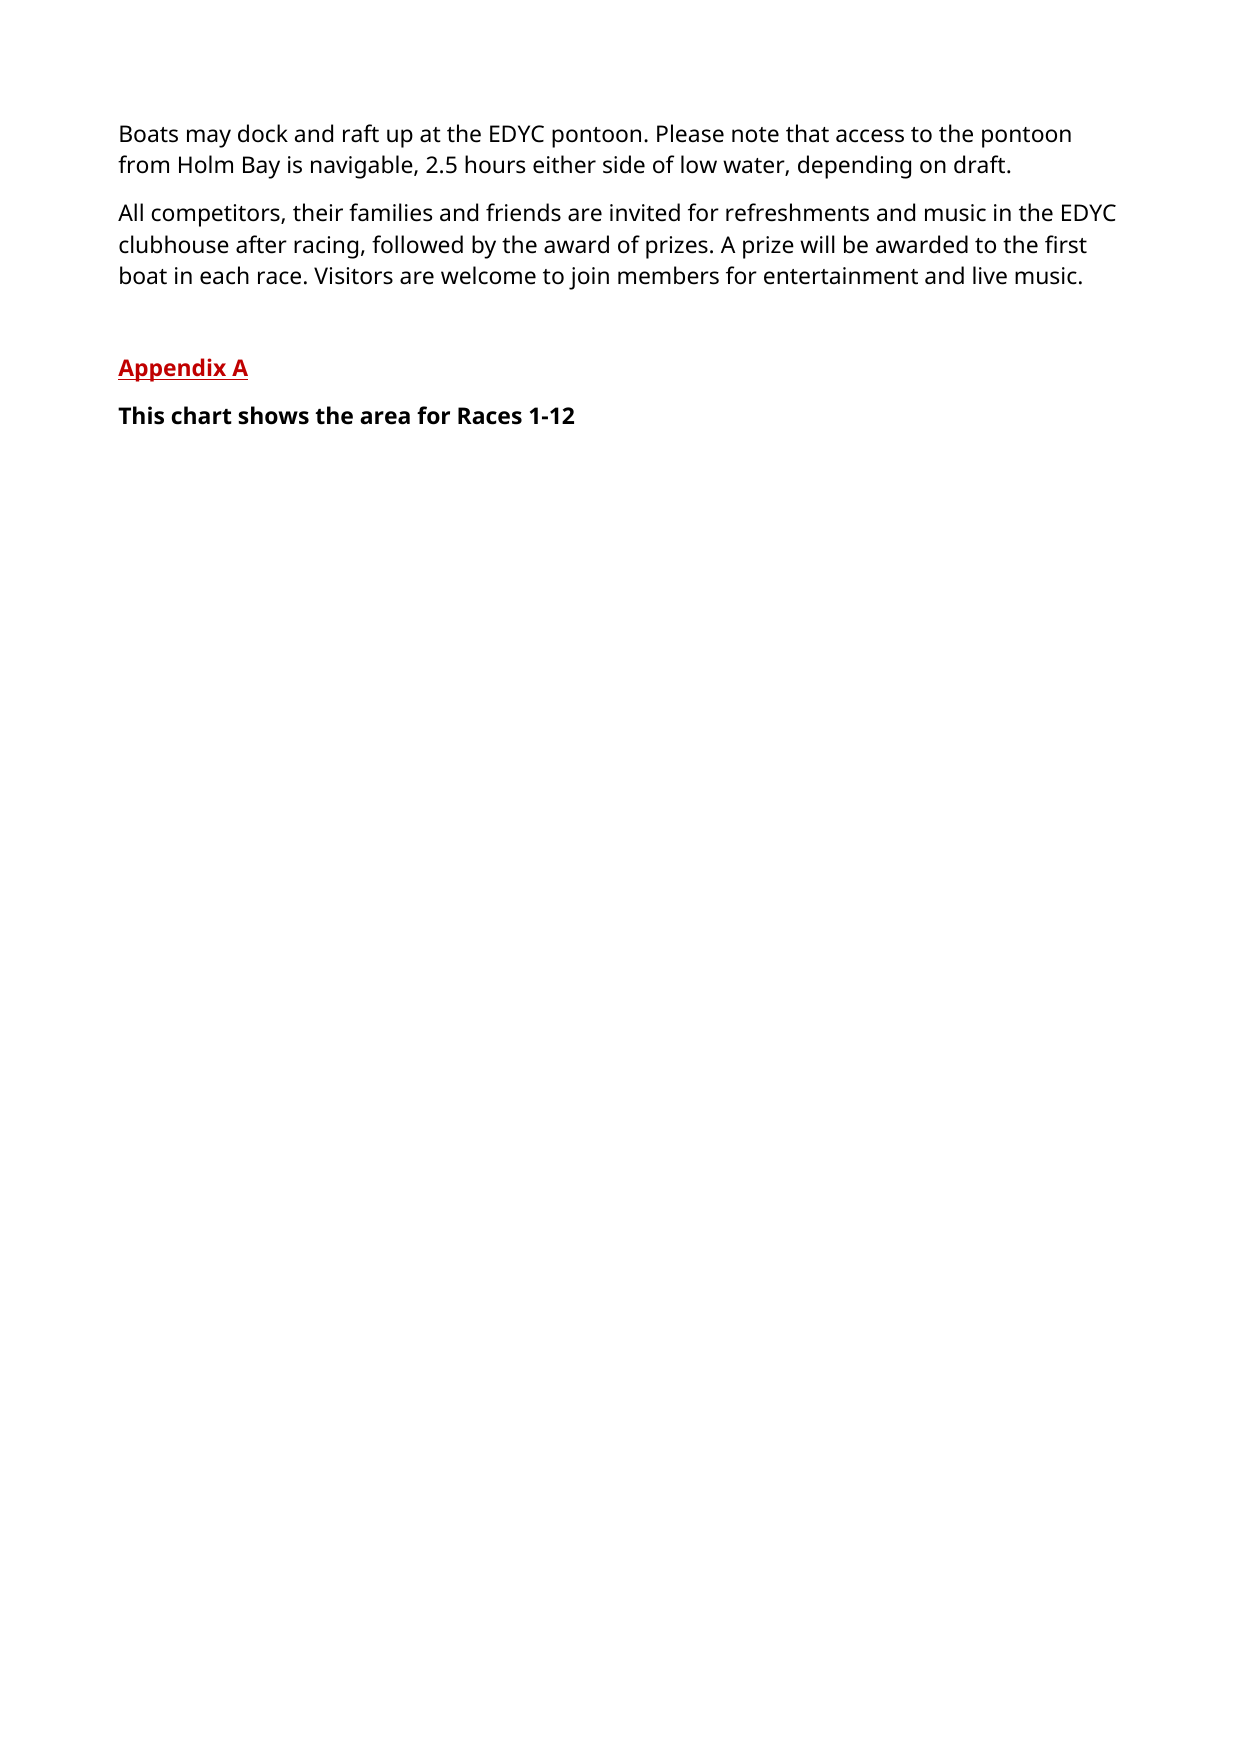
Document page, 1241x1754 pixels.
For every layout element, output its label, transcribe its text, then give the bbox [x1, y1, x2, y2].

text All competitors, their families and friends are invited for refreshments and music in the EDYC clubhouse after racing, followed by the award of prizes. A prize will be awarded to the first boat in each race. Visitors are welcome to join members for entertainment and live music. [118, 197, 1122, 291]
text This chart shows the area for Races 1-12 [118, 400, 1122, 432]
text Boats may dock and raft up at the EDYC pontoon. Please note that access to the pontoon from Holm Bay is navigable, 2.5 hours either side of low water, depending on draft. [118, 118, 1122, 181]
text Appendix A [118, 352, 1122, 384]
